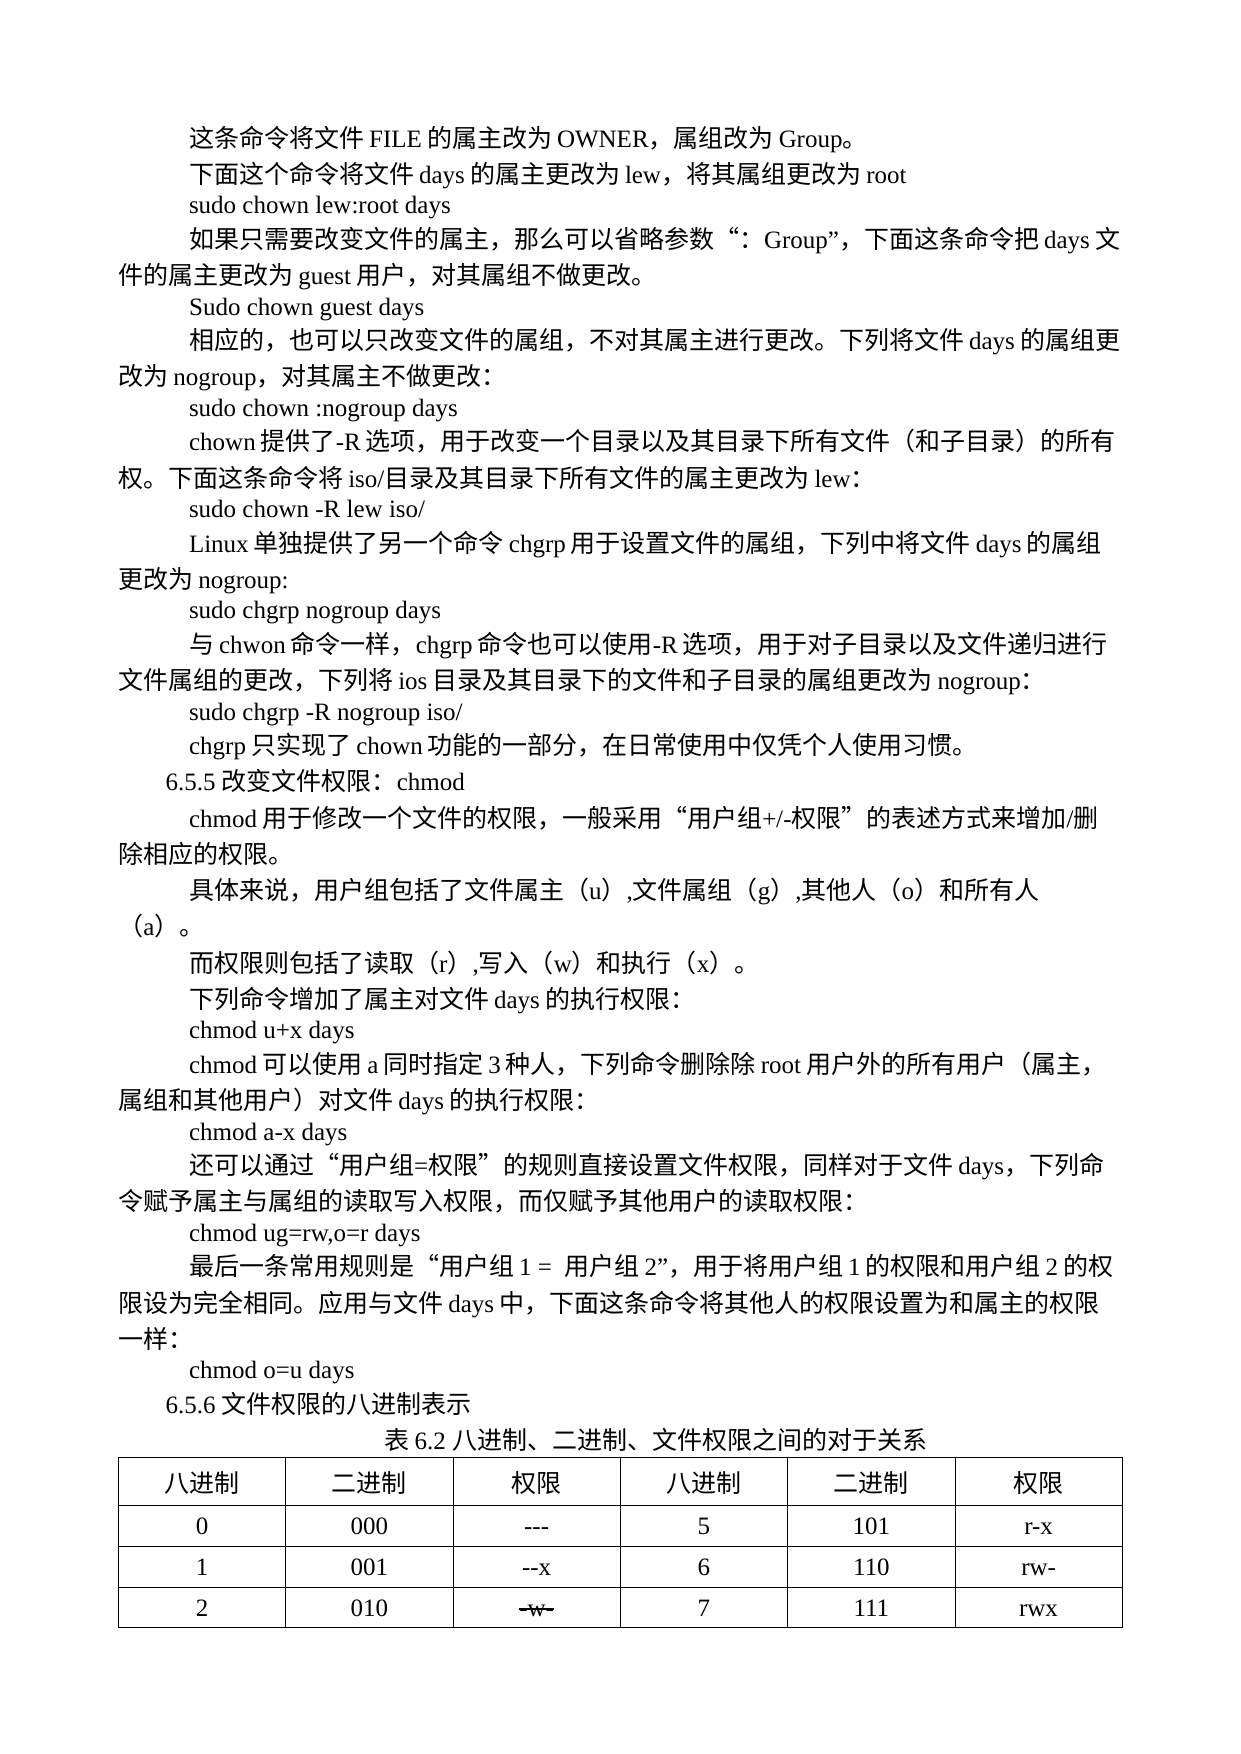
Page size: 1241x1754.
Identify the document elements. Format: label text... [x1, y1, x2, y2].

table_cell 111 [788, 1588, 955, 1627]
text 相应的，也可以只改变文件的属组，不对其属主进行更改。下列将文件days的属组更改为nogroup，对其属主不做更改： [118, 321, 1122, 393]
table_header 八进制 [621, 1458, 787, 1505]
table_cell 2 [119, 1588, 285, 1627]
text chmod a-x days [118, 1117, 1122, 1146]
table_cell 001 [286, 1547, 453, 1587]
table_cell 0 [119, 1506, 285, 1546]
text Sudo chown guest days [118, 292, 1122, 321]
text 最后一条常用规则是“用户组1 = 用户组2”，用于将用户组1的权限和用户组2的权限设为完全相同。应用与文件days中，下面这条命令将其他人的权限设置为和属主的权限一样： [118, 1247, 1122, 1356]
table_cell rw- [956, 1547, 1122, 1587]
text Linux单独提供了另一个命令chgrp用于设置文件的属组，下列中将文件days的属组更改为nogroup: [118, 523, 1122, 596]
table_cell -w- [454, 1588, 620, 1627]
text 6.5.5 改变文件权限：chmod [118, 762, 1122, 798]
text 下面这个命令将文件days的属主更改为lew，将其属组更改为root [118, 154, 1122, 191]
text sudo chgrp -R nogroup iso/ [118, 697, 1122, 726]
text chmod用于修改一个文件的权限，一般采用“用户组+/-权限”的表述方式来增加/删除相应的权限。 [118, 798, 1122, 871]
text chmod可以使用a同时指定3种人，下列命令删除除root用户外的所有用户（属主，属组和其他用户）对文件days的执行权限： [118, 1044, 1122, 1117]
text 还可以通过“用户组=权限”的规则直接设置文件权限，同样对于文件days，下列命令赋予属主与属组的读取写入权限，而仅赋予其他用户的读取权限： [118, 1146, 1122, 1218]
table_header 权限 [454, 1458, 620, 1505]
text sudo chgrp nogroup days [118, 596, 1122, 624]
text chmod o=u days [118, 1356, 1122, 1384]
text 与chwon命令一样，chgrp命令也可以使用-R选项，用于对子目录以及文件递归进行文件属组的更改，下列将ios目录及其目录下的文件和子目录的属组更改为nogroup： [118, 624, 1122, 697]
table_cell 110 [788, 1547, 955, 1587]
table_header 二进制 [286, 1458, 453, 1505]
text 下列命令增加了属主对文件days的执行权限： [118, 979, 1122, 1016]
text 具体来说，用户组包括了文件属主（u）,文件属组（g）,其他人（o）和所有人（a）。 [118, 871, 1122, 943]
table_cell 1 [119, 1547, 285, 1587]
table_cell --x [454, 1547, 620, 1587]
table_header 八进制 [119, 1458, 285, 1505]
text chmod ug=rw,o=r days [118, 1218, 1122, 1247]
table_cell r-x [956, 1506, 1122, 1546]
table_header 权限 [956, 1458, 1122, 1505]
table_cell 5 [621, 1506, 787, 1546]
text chown提供了-R选项，用于改变一个目录以及其目录下所有文件（和子目录）的所有权。下面这条命令将iso/目录及其目录下所有文件的属主更改为lew： [118, 422, 1122, 494]
table_cell 7 [621, 1588, 787, 1627]
text sudo chown :nogroup days [118, 393, 1122, 422]
text 这条命令将文件FILE的属主改为OWNER，属组改为Group。 [118, 118, 1122, 154]
table_cell rwx [956, 1588, 1122, 1627]
text sudo chown lew:root days [118, 191, 1122, 219]
text 表6.2 八进制、二进制、文件权限之间的对于关系 [118, 1421, 1122, 1457]
text chmod u+x days [118, 1016, 1122, 1044]
text 而权限则包括了读取（r）,写入（w）和执行（x）。 [118, 943, 1122, 979]
text 6.5.6 文件权限的八进制表示 [118, 1384, 1122, 1421]
text chgrp只实现了chown功能的一部分，在日常使用中仅凭个人使用习惯。 [118, 726, 1122, 762]
text 如果只需要改变文件的属主，那么可以省略参数“：Group”，下面这条命令把days文件的属主更改为guest用户，对其属组不做更改。 [118, 219, 1122, 292]
text sudo chown -R lew iso/ [118, 494, 1122, 523]
table_cell 101 [788, 1506, 955, 1546]
table_cell 010 [286, 1588, 453, 1627]
table_cell --- [454, 1506, 620, 1546]
table_header 二进制 [788, 1458, 955, 1505]
table_cell 000 [286, 1506, 453, 1546]
table_cell 6 [621, 1547, 787, 1587]
